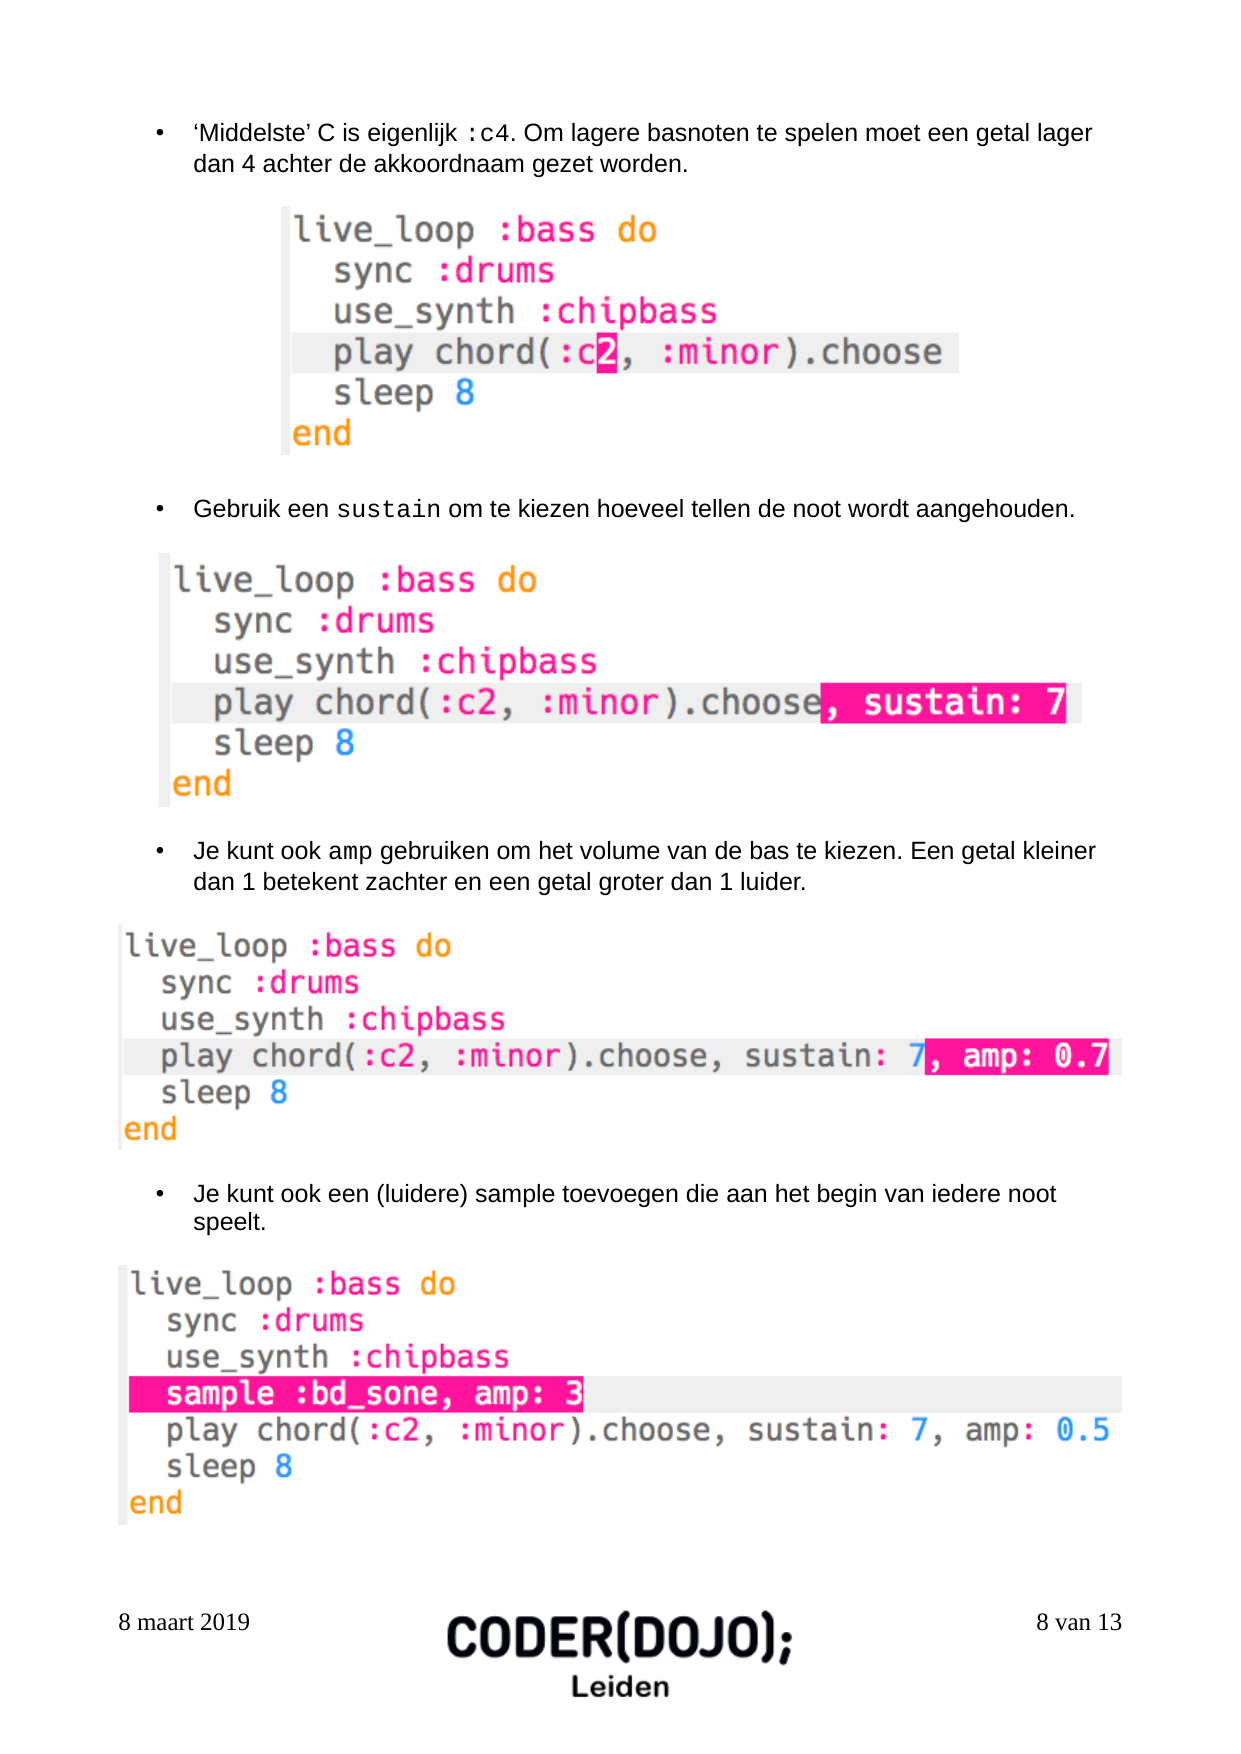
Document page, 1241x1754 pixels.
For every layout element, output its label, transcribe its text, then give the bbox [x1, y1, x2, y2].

picture [118, 1265, 1123, 1525]
list ‘Middelste’ C is eigenlijk :c4. Om lagere basnoten te spelen moet een getal lager dan 4 achter de akkoordnaam gezet worden. [156, 118, 1122, 178]
picture [281, 206, 960, 455]
picture [445, 1608, 795, 1700]
list Je kunt ook een (luidere) sample toevoegen die aan het begin van iedere noot speelt. [156, 1178, 1122, 1236]
list Je kunt ook amp gebruiken om het volume van de bas te kiezen. Een getal kleiner dan 1 betekent zachter en een getal groter dan 1 luider. [156, 836, 1122, 895]
list Gebruik een sustain om te kiezen hoeveel tellen de noot wordt aangehouden. [156, 494, 1122, 525]
picture [158, 553, 1082, 807]
picture [118, 924, 1123, 1150]
